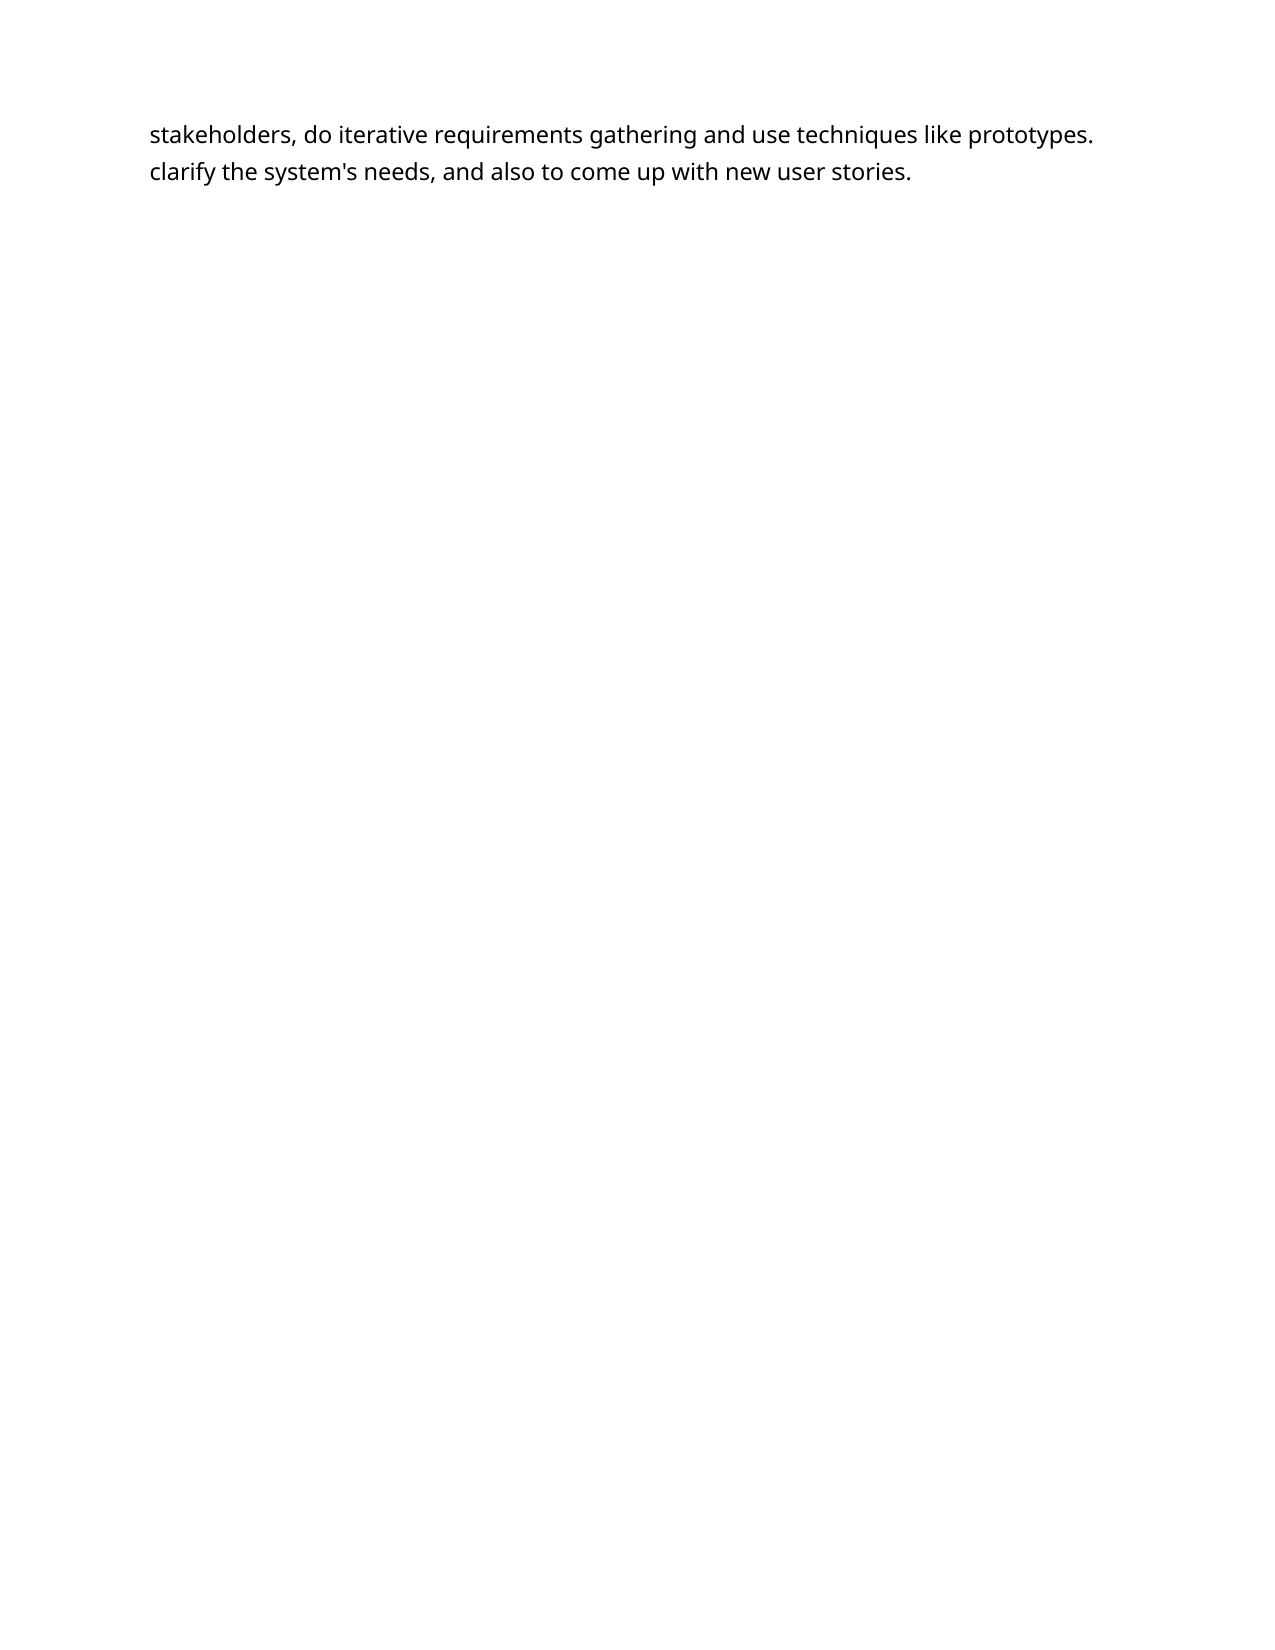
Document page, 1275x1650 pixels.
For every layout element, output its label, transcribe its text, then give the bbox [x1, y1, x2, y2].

list stakeholders, do iterative requirements gathering and use techniques like prototypes. clarify the system's needs, and also to come up with new user stories. [149, 118, 1157, 187]
